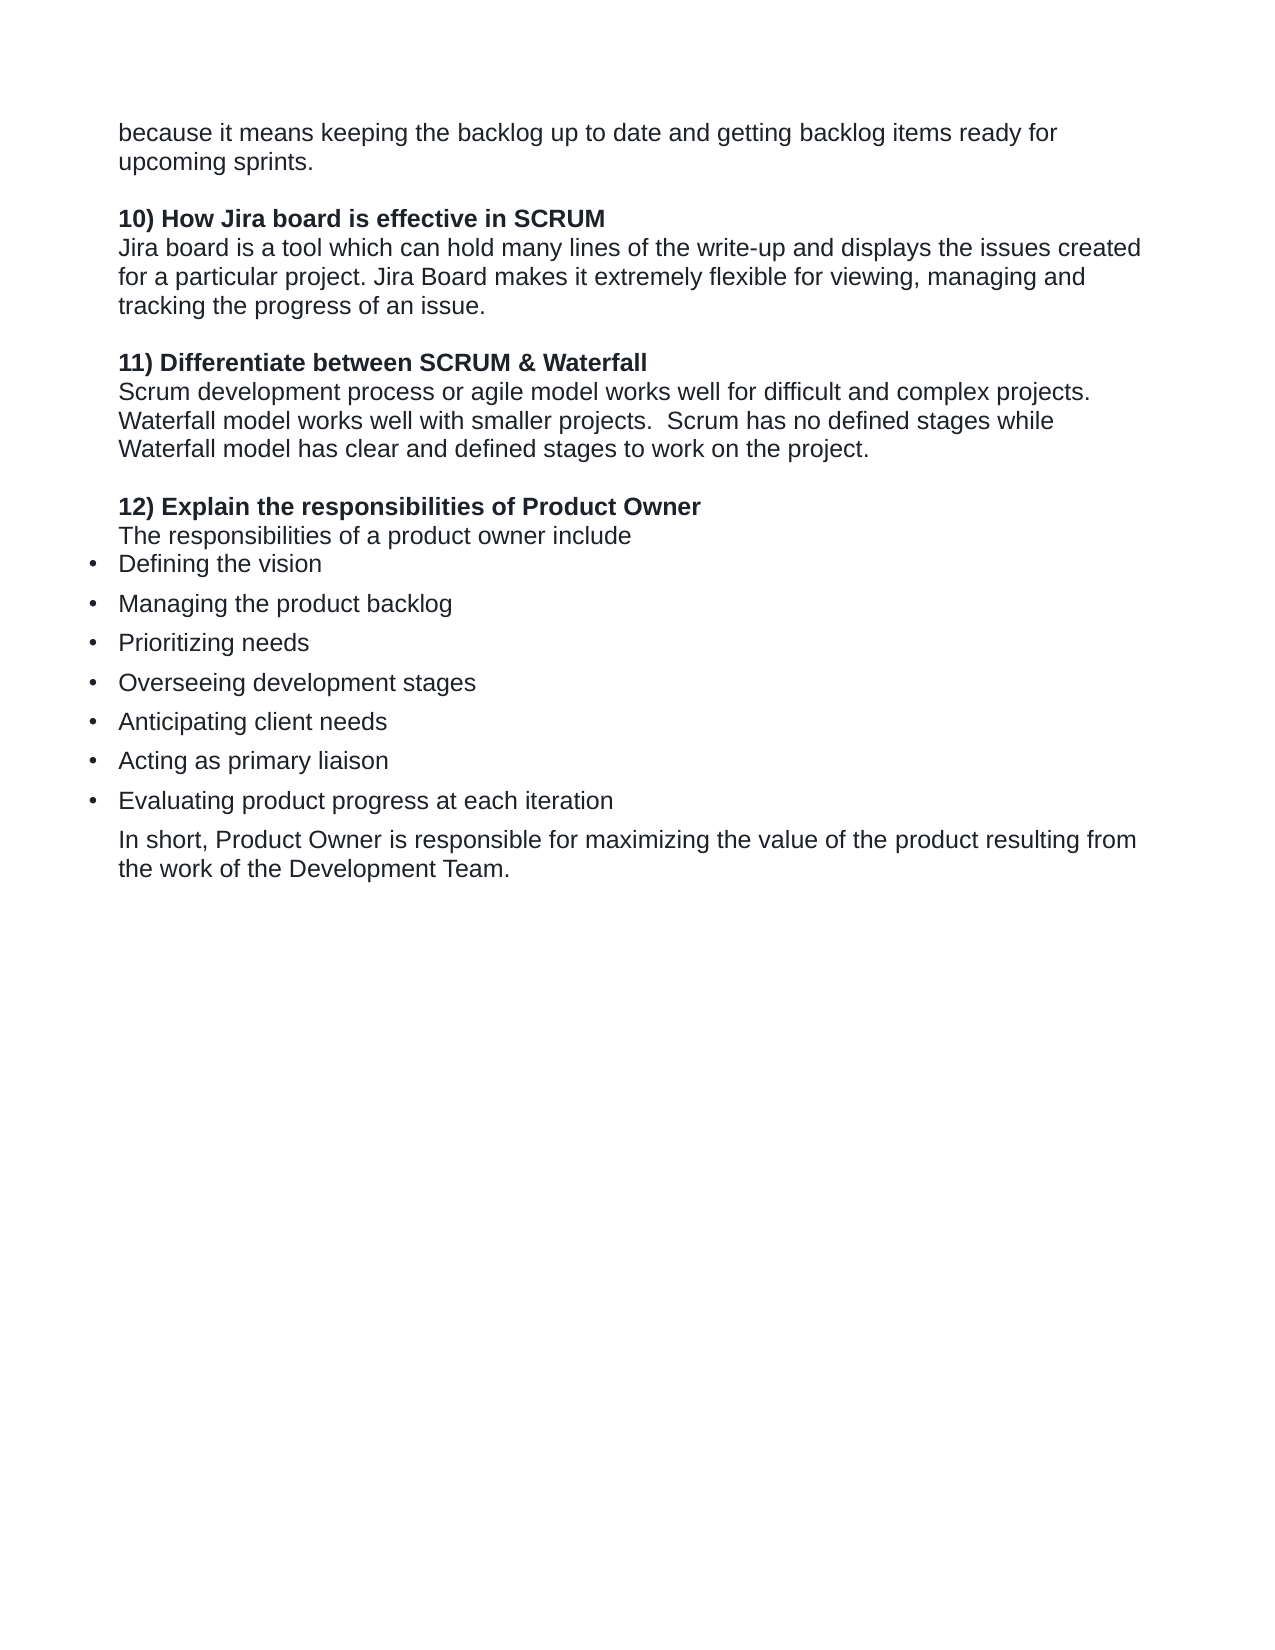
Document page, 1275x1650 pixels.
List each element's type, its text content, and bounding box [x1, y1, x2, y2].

list Overseeing development stages [118, 667, 1157, 696]
text because it means keeping the backlog up to date and getting backlog items ready for upcoming sprints. [118, 118, 1157, 176]
list Acting as primary liaison [118, 746, 1157, 775]
list Evaluating product progress at each iteration [118, 786, 1157, 814]
text 11) Differentiate between SCRUM & Waterfall [118, 348, 1157, 377]
text Jira board is a tool which can hold many lines of the write-up and displays the issues created for a particular project. Jira Board makes it extremely flexible for viewing, managing and tracking the progress of an issue. [118, 233, 1157, 319]
list Prioritizing needs [118, 628, 1157, 657]
text 10) How Jira board is effective in SCRUM [118, 204, 1157, 233]
text In short, Product Owner is responsible for maximizing the value of the product resulting from the work of the Development Team. [118, 825, 1157, 882]
text 12) Explain the responsibilities of Product Owner [118, 492, 1157, 521]
list Managing the product backlog [118, 589, 1157, 618]
list Anticipating client needs [118, 707, 1157, 736]
text The responsibilities of a product owner include [118, 521, 1157, 549]
text Scrum development process or agile model works well for difficult and complex projects. Waterfall model works well with smaller projects. Scrum has no defined stages while Waterfall model has clear and defined stages to work on the project. [118, 377, 1157, 463]
list Defining the vision [118, 549, 1157, 578]
